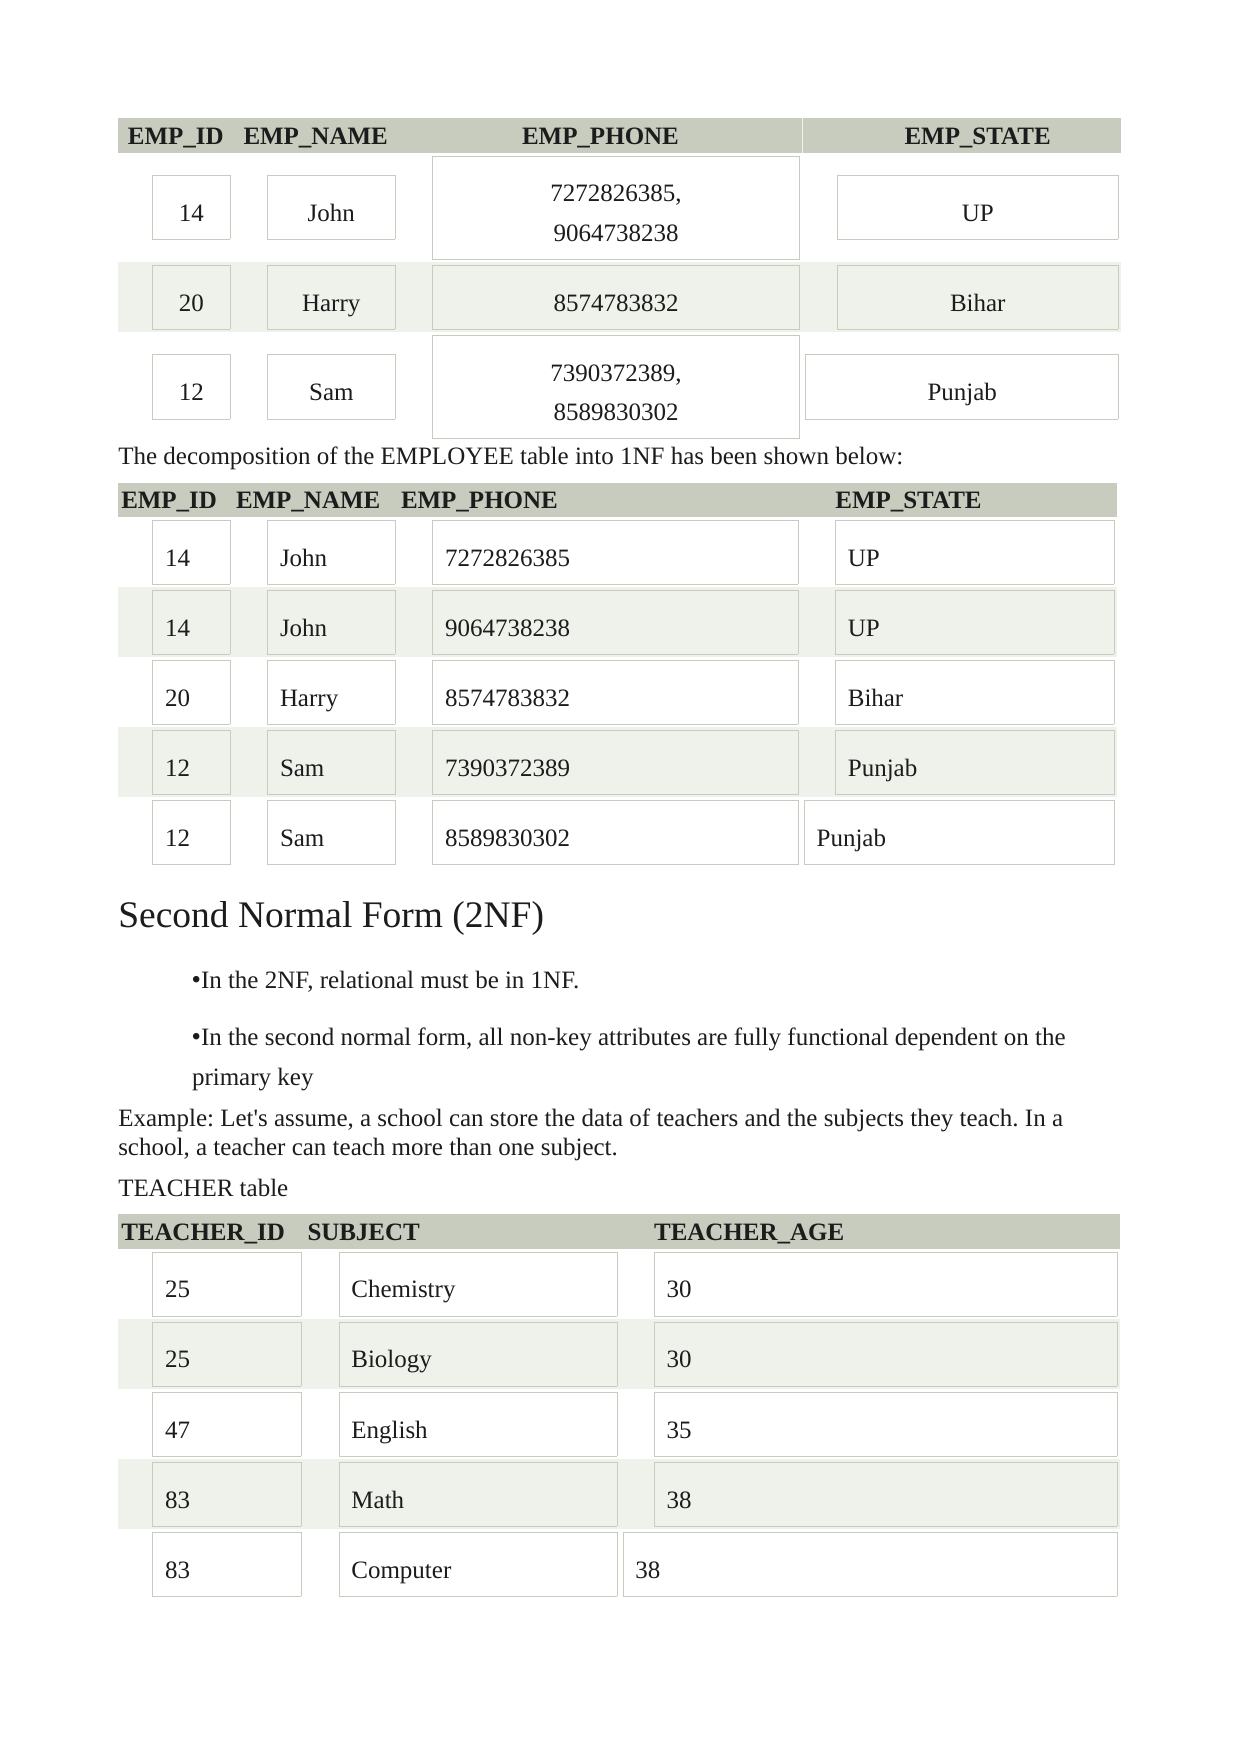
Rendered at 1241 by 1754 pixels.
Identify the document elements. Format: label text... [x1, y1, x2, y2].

table_cell Punjab [803, 332, 1121, 441]
table_cell Sam [233, 798, 398, 867]
table_cell 83 [118, 1529, 304, 1599]
table_cell 8574783832 [398, 262, 802, 332]
table_cell 7390372389 [398, 727, 801, 797]
table_cell 14 [118, 517, 233, 587]
table_header EMP_NAME [233, 118, 398, 153]
table_cell 30 [620, 1249, 1120, 1319]
table_header EMP_NAME [233, 483, 398, 517]
subtitle Second Normal Form (2NF) [118, 892, 1122, 936]
table_header SUBJECT [304, 1214, 620, 1249]
table_header EMP_STATE [801, 483, 1117, 517]
table_header EMP_ID [118, 483, 233, 517]
table_cell 7390372389, 8589830302 [398, 332, 802, 441]
table_cell 30 [620, 1319, 1120, 1389]
list In the 2NF, relational must be in 1NF. [118, 954, 1122, 993]
table_cell UP [801, 587, 1117, 657]
table_header EMP_STATE [803, 118, 1121, 153]
table_cell 8589830302 [398, 798, 801, 867]
text Example: Let's assume, a school can store the data of teachers and the subjects they teach. In a school, a teacher can teach more than one subject. [118, 1103, 1122, 1160]
table_cell John [233, 517, 398, 587]
table_cell Bihar [801, 657, 1117, 727]
table_cell John [233, 153, 398, 262]
table_cell Harry [233, 657, 398, 727]
table_cell Bihar [803, 262, 1121, 332]
table_header EMP_PHONE [398, 483, 801, 517]
table_cell Chemistry [304, 1249, 620, 1319]
table_cell Sam [233, 332, 398, 441]
table_cell 7272826385 [398, 517, 801, 587]
text The decomposition of the EMPLOYEE table into 1NF has been shown below: [118, 441, 1122, 470]
table_cell 38 [620, 1529, 1120, 1599]
table_cell 14 [118, 153, 233, 262]
table_header EMP_ID [118, 118, 233, 153]
table_cell Punjab [801, 798, 1117, 867]
table_cell 20 [118, 262, 233, 332]
table_cell 25 [118, 1319, 304, 1389]
table_cell 83 [118, 1459, 304, 1529]
table_cell UP [803, 153, 1121, 262]
table_cell Sam [233, 727, 398, 797]
table_cell 9064738238 [398, 587, 801, 657]
table_cell 14 [118, 587, 233, 657]
text TEACHER table [118, 1173, 1122, 1202]
table_cell 12 [118, 727, 233, 797]
table_cell 38 [620, 1459, 1120, 1529]
table_cell 20 [118, 657, 233, 727]
table_cell 12 [118, 332, 233, 441]
table_header EMP_PHONE [398, 118, 802, 153]
table_header TEACHER_AGE [620, 1214, 1120, 1249]
table_cell John [233, 587, 398, 657]
table_cell English [304, 1389, 620, 1459]
table_cell 47 [118, 1389, 304, 1459]
table_cell Biology [304, 1319, 620, 1389]
table_cell Computer [304, 1529, 620, 1599]
table_cell 12 [118, 798, 233, 867]
table_header TEACHER_ID [118, 1214, 304, 1249]
table_cell 7272826385, 9064738238 [398, 153, 802, 262]
list In the second normal form, all non-key attributes are fully functional dependent on the primary key [118, 1012, 1122, 1090]
table_cell UP [801, 517, 1117, 587]
table_cell 25 [118, 1249, 304, 1319]
table_cell Math [304, 1459, 620, 1529]
table_cell 35 [620, 1389, 1120, 1459]
table_cell Harry [233, 262, 398, 332]
table_cell 8574783832 [398, 657, 801, 727]
table_cell Punjab [801, 727, 1117, 797]
